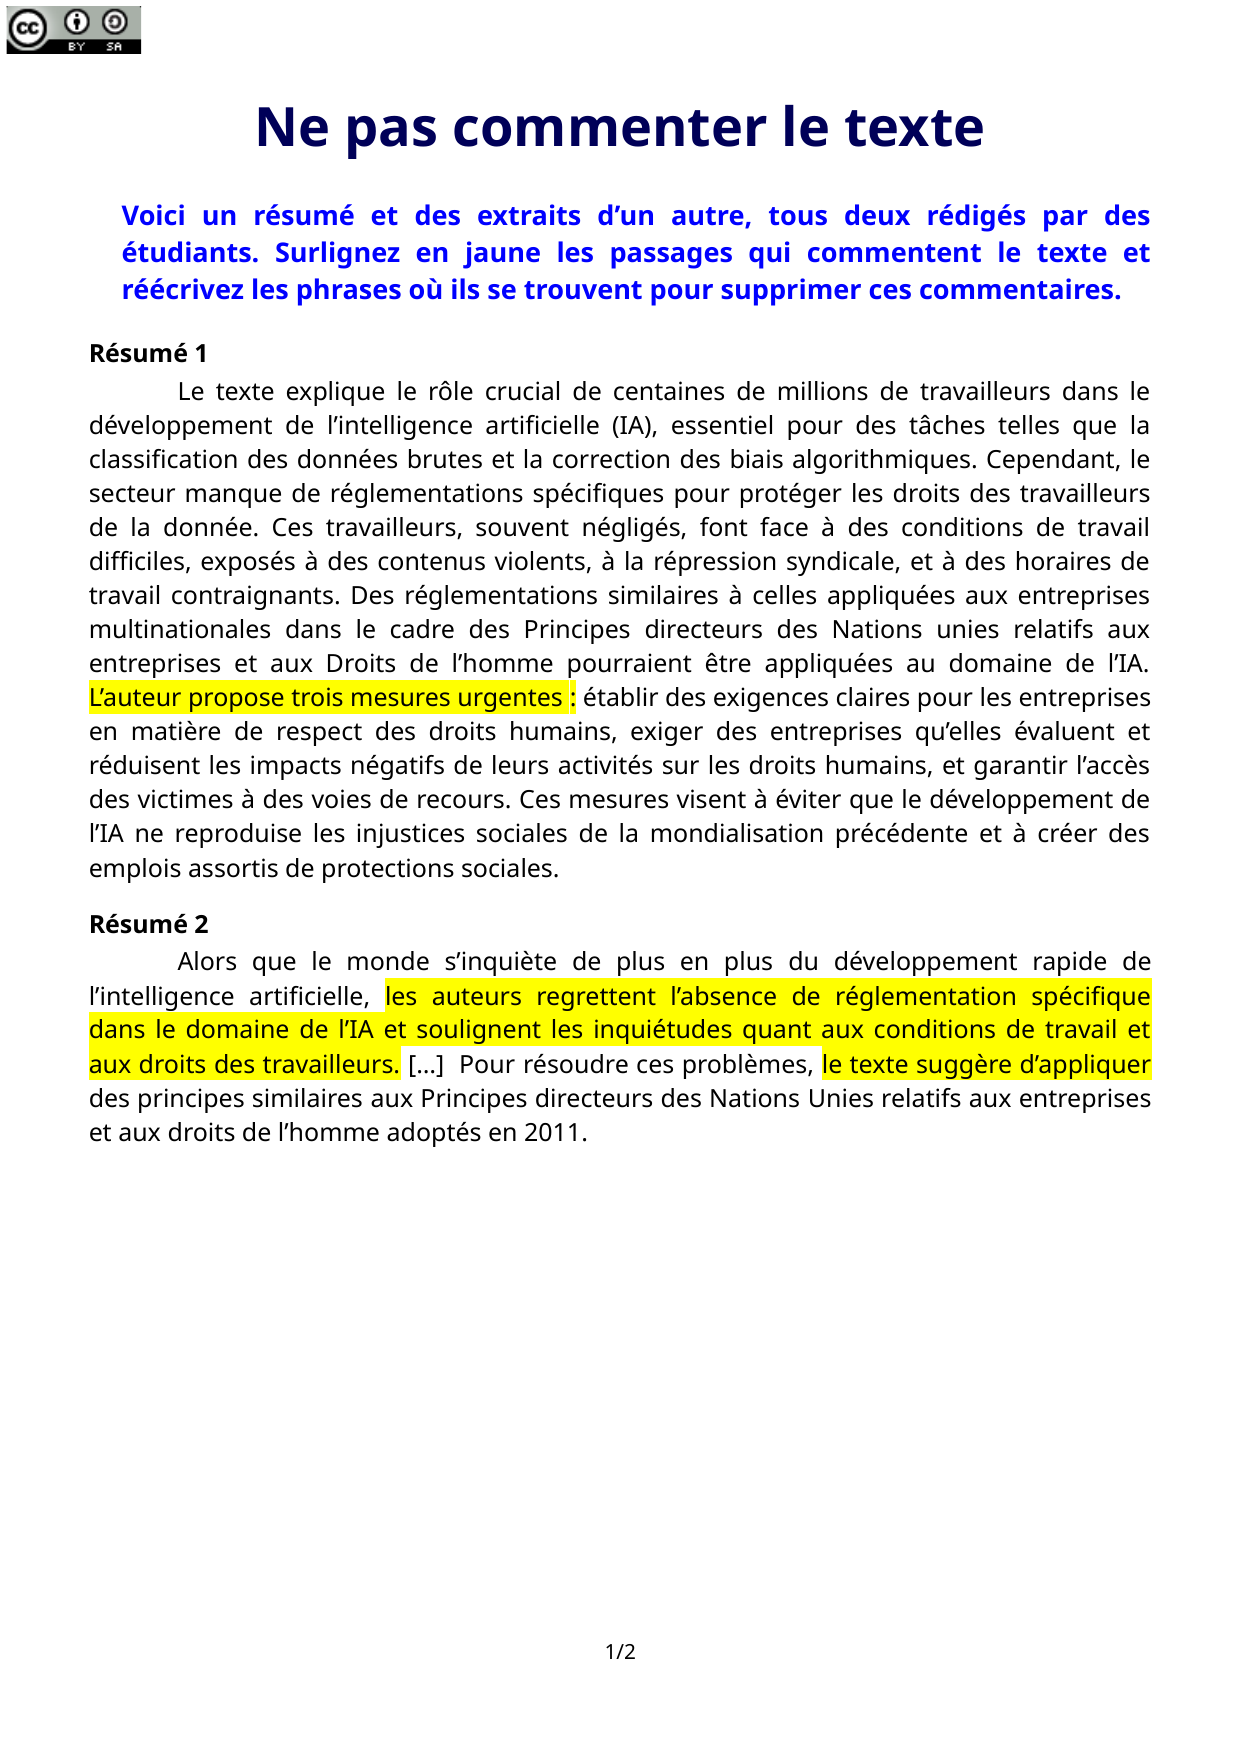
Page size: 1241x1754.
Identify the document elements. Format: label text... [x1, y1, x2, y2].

subtitle Résumé 2 [88, 907, 1152, 941]
picture [6, 6, 142, 54]
subtitle Résumé 1 [88, 336, 1152, 370]
text Le texte explique le rôle crucial de centaines de millions de travailleurs dans le développement de l’intelligence artificielle (IA), essentiel pour des tâches telles que la classification des données brutes et la correction des biais algorithmiques. Cependant, le secteur manque de réglementations spécifiques pour protéger les droits des travailleurs de la donnée. Ces travailleurs, souvent négligés, font face à des conditions de travail difficiles, exposés à des contenus violents, à la répression syndicale, et à des horaires de travail contraignants. Des réglementations similaires à celles appliquées aux entreprises multinationales dans le cadre des Principes directeurs des Nations unies relatifs aux entreprises et aux Droits de l’homme pourraient être appliquées au domaine de l’IA. L’auteur propose trois mesures urgentes : établir des exigences claires pour les entreprises en matière de respect des droits humains, exiger des entreprises qu’elles évaluent et réduisent les impacts négatifs de leurs activités sur les droits humains, et garantir l’accès des victimes à des voies de recours. Ces mesures visent à éviter que le développement de l’IA ne reproduise les injustices sociales de la mondialisation précédente et à créer des emplois assortis de protections sociales. [88, 373, 1152, 884]
subtitle Voici un résumé et des extraits d’un autre, tous deux rédigés par des étudiants. Surlignez en jaune les passages qui commentent le texte et réécrivez les phrases où ils se trouvent pour supprimer ces commentaires. [121, 196, 1152, 307]
text Alors que le monde s’inquiète de plus en plus du développement rapide de l’intelligence artificielle, les auteurs regrettent l’absence de réglementation spécifique dans le domaine de l’IA et soulignent les inquiétudes quant aux conditions de travail et aux droits des travailleurs. […] Pour résoudre ces problèmes, le texte suggère d’appliquer des principes similaires aux Principes directeurs des Nations Unies relatifs aux entreprises et aux droits de l’homme adoptés en 2011. [88, 944, 1152, 1148]
title Ne pas commenter le texte [88, 88, 1152, 162]
